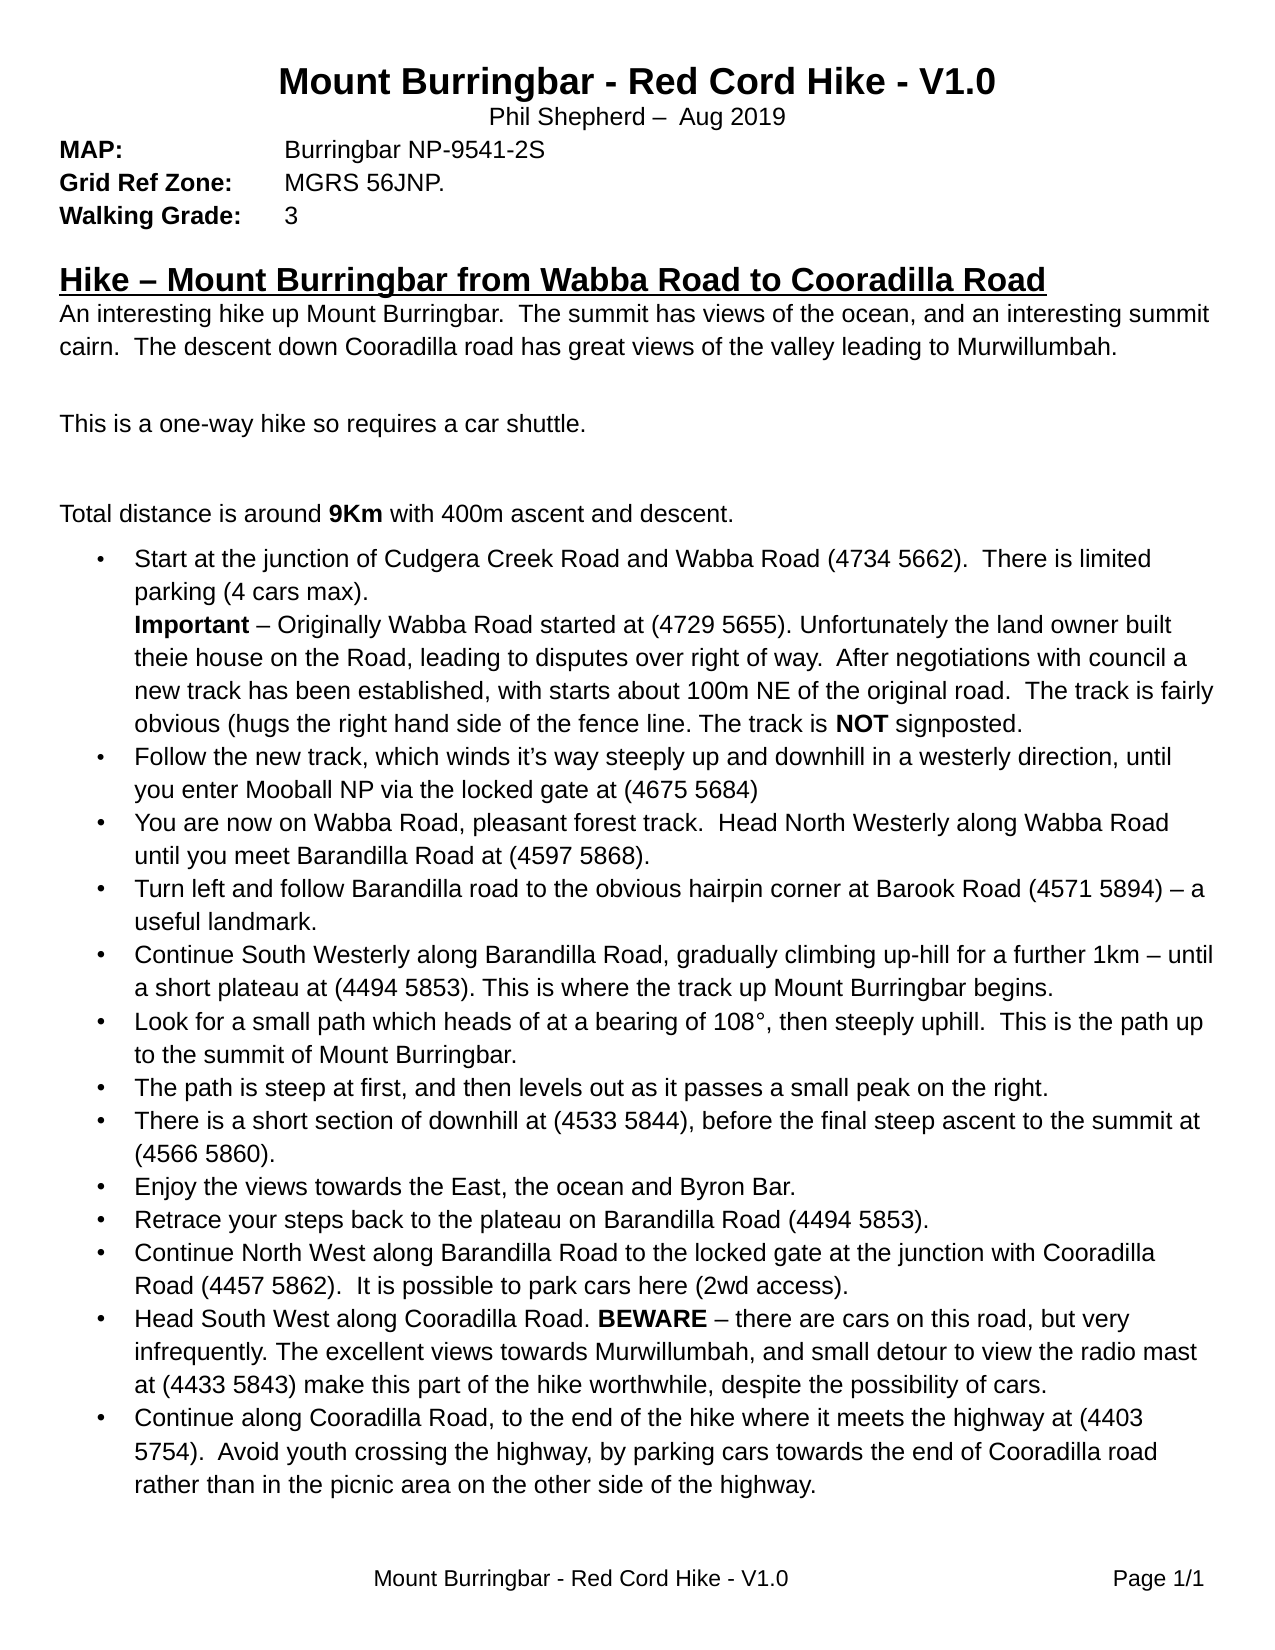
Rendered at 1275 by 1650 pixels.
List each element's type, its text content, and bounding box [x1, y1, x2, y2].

list Retrace your steps back to the plateau on Barandilla Road (4494 5853). [97, 1205, 1216, 1234]
list Turn left and follow Barandilla road to the obvious hairpin corner at Barook Road (4571 5894) – a useful landmark. [97, 874, 1216, 936]
list Follow the new track, which winds it’s way steeply up and downhill in a westerly direction, until you enter Mooball NP via the locked gate at (4675 5684) [97, 742, 1216, 804]
list Head South West along Cooradilla Road. BEWARE – there are cars on this road, but very infrequently. The excellent views towards Murwillumbah, and small detour to view the radio mast at (4433 5843) make this part of the hike worthwhile, despite the possibility of cars. [97, 1304, 1216, 1399]
list Continue North West along Barandilla Road to the locked gate at the junction with Cooradilla Road (4457 5862). It is possible to park cars here (2wd access). [97, 1238, 1216, 1300]
list Start at the junction of Cudgera Creek Road and Wabba Road (4734 5662). There is limited parking (4 cars max). Important – Originally Wabba Road started at (4729 5655). Unfortunately the land owner built theie house on the Road, leading to disputes over right of way. After negotiations with council a new track has been established, with starts about 100m NE of the original road. The track is fairly obvious (hugs the right hand side of the fence line. The track is NOT signposted. [97, 544, 1216, 738]
list Continue South Westerly along Barandilla Road, gradually climbing up-hill for a further 1km – until a short plateau at (4494 5853). This is where the track up Mount Burringbar begins. [97, 940, 1216, 1002]
list There is a short section of downhill at (4533 5844), before the final steep ascent to the summit at (4566 5860). [97, 1106, 1216, 1168]
text Walking Grade: 3 [59, 201, 1216, 230]
text An interesting hike up Mount Burringbar. The summit has views of the ocean, and an interesting summit cairn. The descent down Cooradilla road has great views of the valley leading to Murwillumbah. [59, 299, 1216, 393]
list You are now on Wabba Road, pleasant forest track. Head North Westerly along Wabba Road until you meet Barandilla Road at (4597 5868). [97, 808, 1216, 870]
list Enjoy the views towards the East, the ocean and Byron Bar. [97, 1172, 1216, 1201]
list The path is steep at first, and then levels out as it passes a small peak on the right. [97, 1073, 1216, 1101]
text This is a one-way hike so requires a car shuttle. [59, 409, 1216, 438]
subtitle Mount Burringbar - Red Cord Hike - V1.0 [59, 59, 1216, 102]
list Look for a small path which heads of at a bearing of 108°, then steeply uphill. This is the path up to the summit of Mount Burringbar. [97, 1006, 1216, 1068]
list Continue along Cooradilla Road, to the end of the hike where it meets the highway at (4403 5754). Avoid youth crossing the highway, by parking cars towards the end of Cooradilla road rather than in the picnic area on the other side of the highway. [97, 1403, 1216, 1498]
text Total distance is around 9Km with 400m ascent and descent. [59, 499, 1216, 528]
text Phil Shepherd – Aug 2019 [59, 102, 1216, 131]
text MAP: Burringbar NP-9541-2S Grid Ref Zone: MGRS 56JNP. [59, 135, 1216, 197]
subtitle Hike – Mount Burringbar from Wabba Road to Cooradilla Road [59, 260, 1216, 299]
